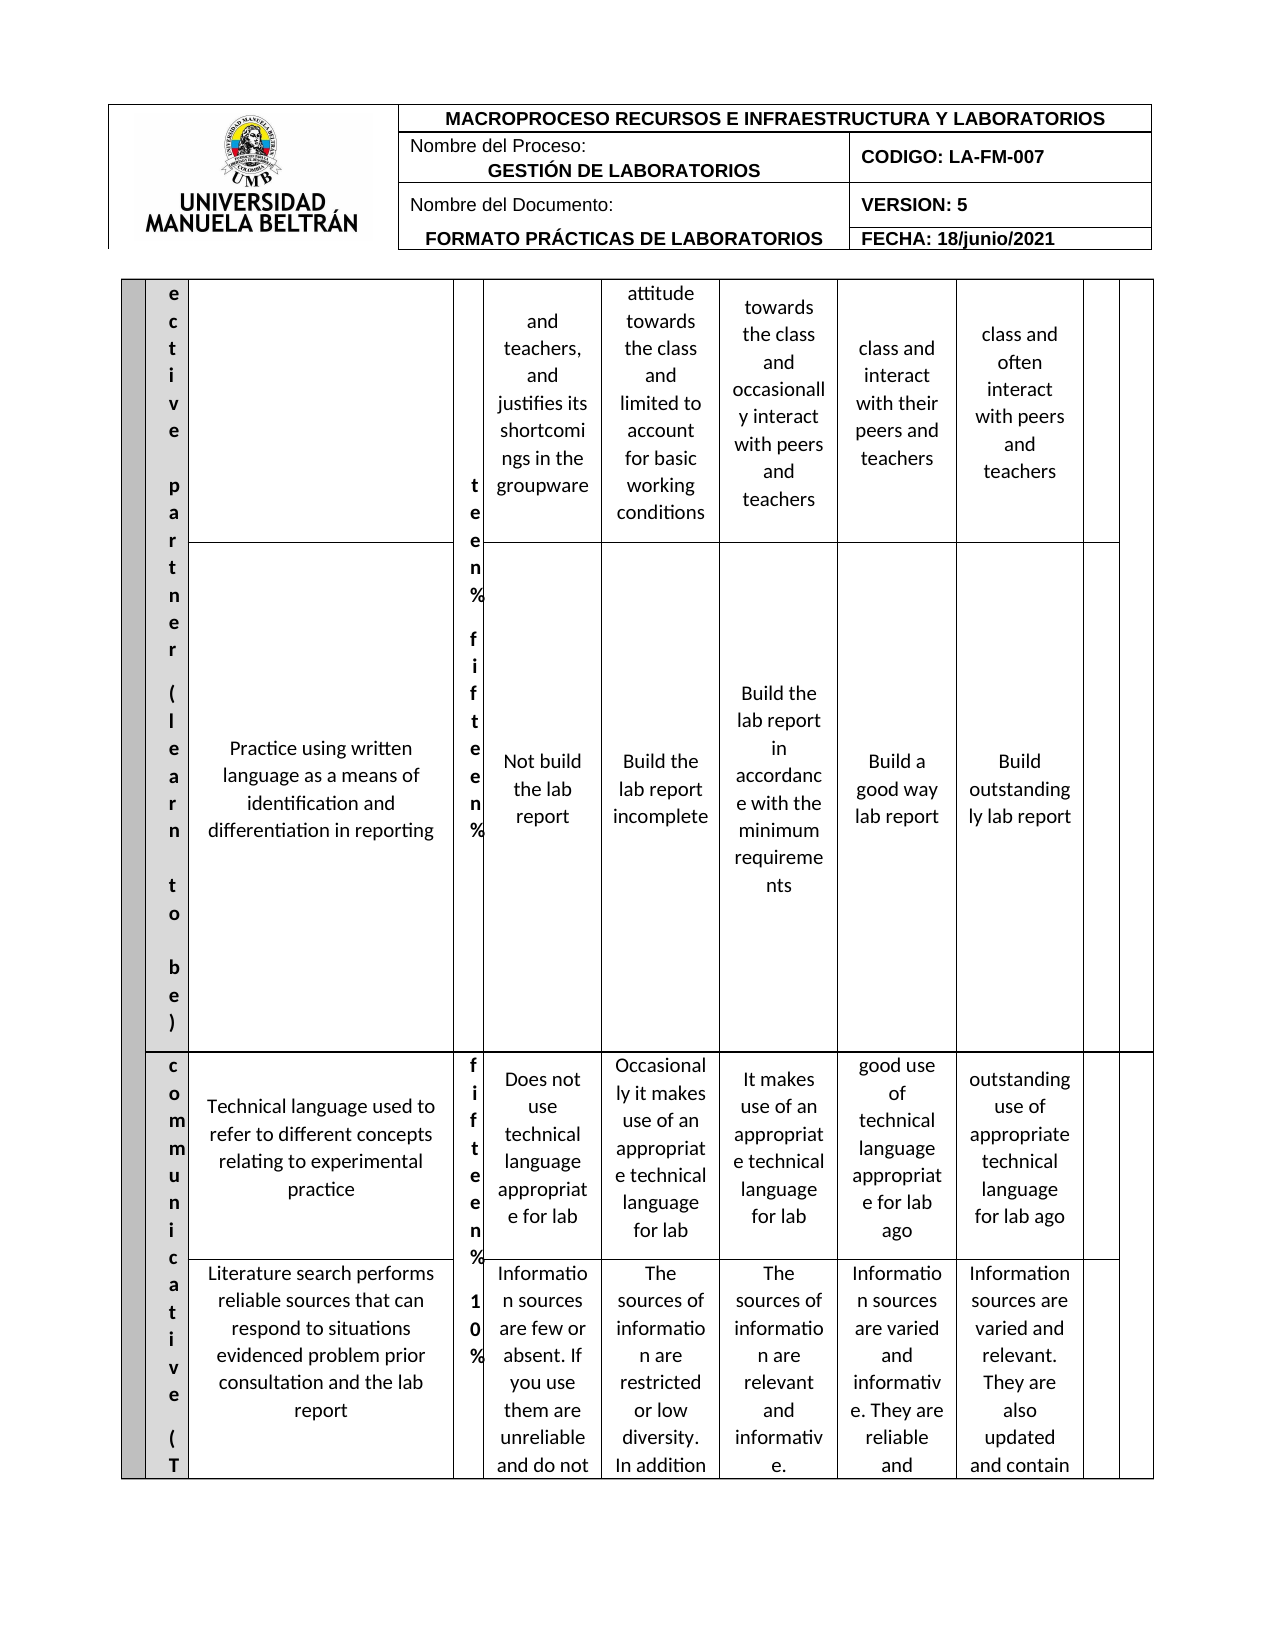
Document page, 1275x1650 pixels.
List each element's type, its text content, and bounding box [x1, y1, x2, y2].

table_cell outstanding use of appropriate technical language for lab ago [957, 1053, 1083, 1259]
table_cell [1084, 543, 1119, 1051]
table_cell teen% fifteen% [454, 280, 483, 1051]
table_cell [122, 280, 145, 1478]
table_cell good use of technical language appropriate for lab ago [838, 1053, 956, 1259]
table_cell Build a good way lab report [838, 543, 956, 1051]
table_cell Information sources are varied and informative. They are reliable and [838, 1260, 956, 1478]
table_cell [1084, 1053, 1119, 1259]
table_cell Build outstandingly lab report [957, 543, 1083, 1051]
table_cell Technical language used to refer to different concepts relating to experimental practice [189, 1053, 453, 1259]
table_cell [1084, 280, 1119, 542]
picture [134, 113, 374, 241]
table_cell Not build the lab report [484, 543, 601, 1051]
table_cell class and interact with their peers and teachers [838, 280, 956, 542]
table_cell class and often interact with peers and teachers [957, 280, 1083, 542]
table_cell Information sources are varied and relevant. They are also updated and contain [957, 1260, 1083, 1478]
table_cell It makes use of an appropriate technical language for lab [720, 1053, 837, 1259]
table_cell Build the lab report in accordance with the minimum requirements [720, 543, 837, 1051]
table_cell [1120, 280, 1153, 1051]
table_cell and teachers, and justifies its shortcomings in the groupware [484, 280, 601, 542]
table_cell Practice using written language as a means of identification and differentiation in reporting [189, 543, 453, 1051]
table_cell Literature search performs reliable sources that can respond to situations evidenced problem prior consultation and the lab report [189, 1260, 453, 1478]
table_cell [189, 280, 453, 542]
table_cell Does not use technical language appropriate for lab [484, 1053, 601, 1259]
table_cell attitude towards the class and limited to account for basic working conditions [602, 280, 719, 542]
table_cell [1120, 1053, 1153, 1478]
table_cell Information sources are few or absent. If you use them are unreliable and do not [484, 1260, 601, 1478]
table_cell fifteen% 10% [454, 1053, 483, 1478]
table_cell The sources of information are restricted or low diversity. In addition [602, 1260, 719, 1478]
table_cell [1084, 1260, 1119, 1478]
table_cell The sources of information are relevant and informative. [720, 1260, 837, 1478]
table_cell communicative (To learn to live together) [146, 1053, 188, 1478]
table_cell ective partner (learn to be) [146, 280, 188, 1051]
table_cell towards the class and occasionally interact with peers and teachers [720, 280, 837, 542]
table_cell Occasionally it makes use of an appropriate technical language for lab [602, 1053, 719, 1259]
table_cell Build the lab report incomplete [602, 543, 719, 1051]
